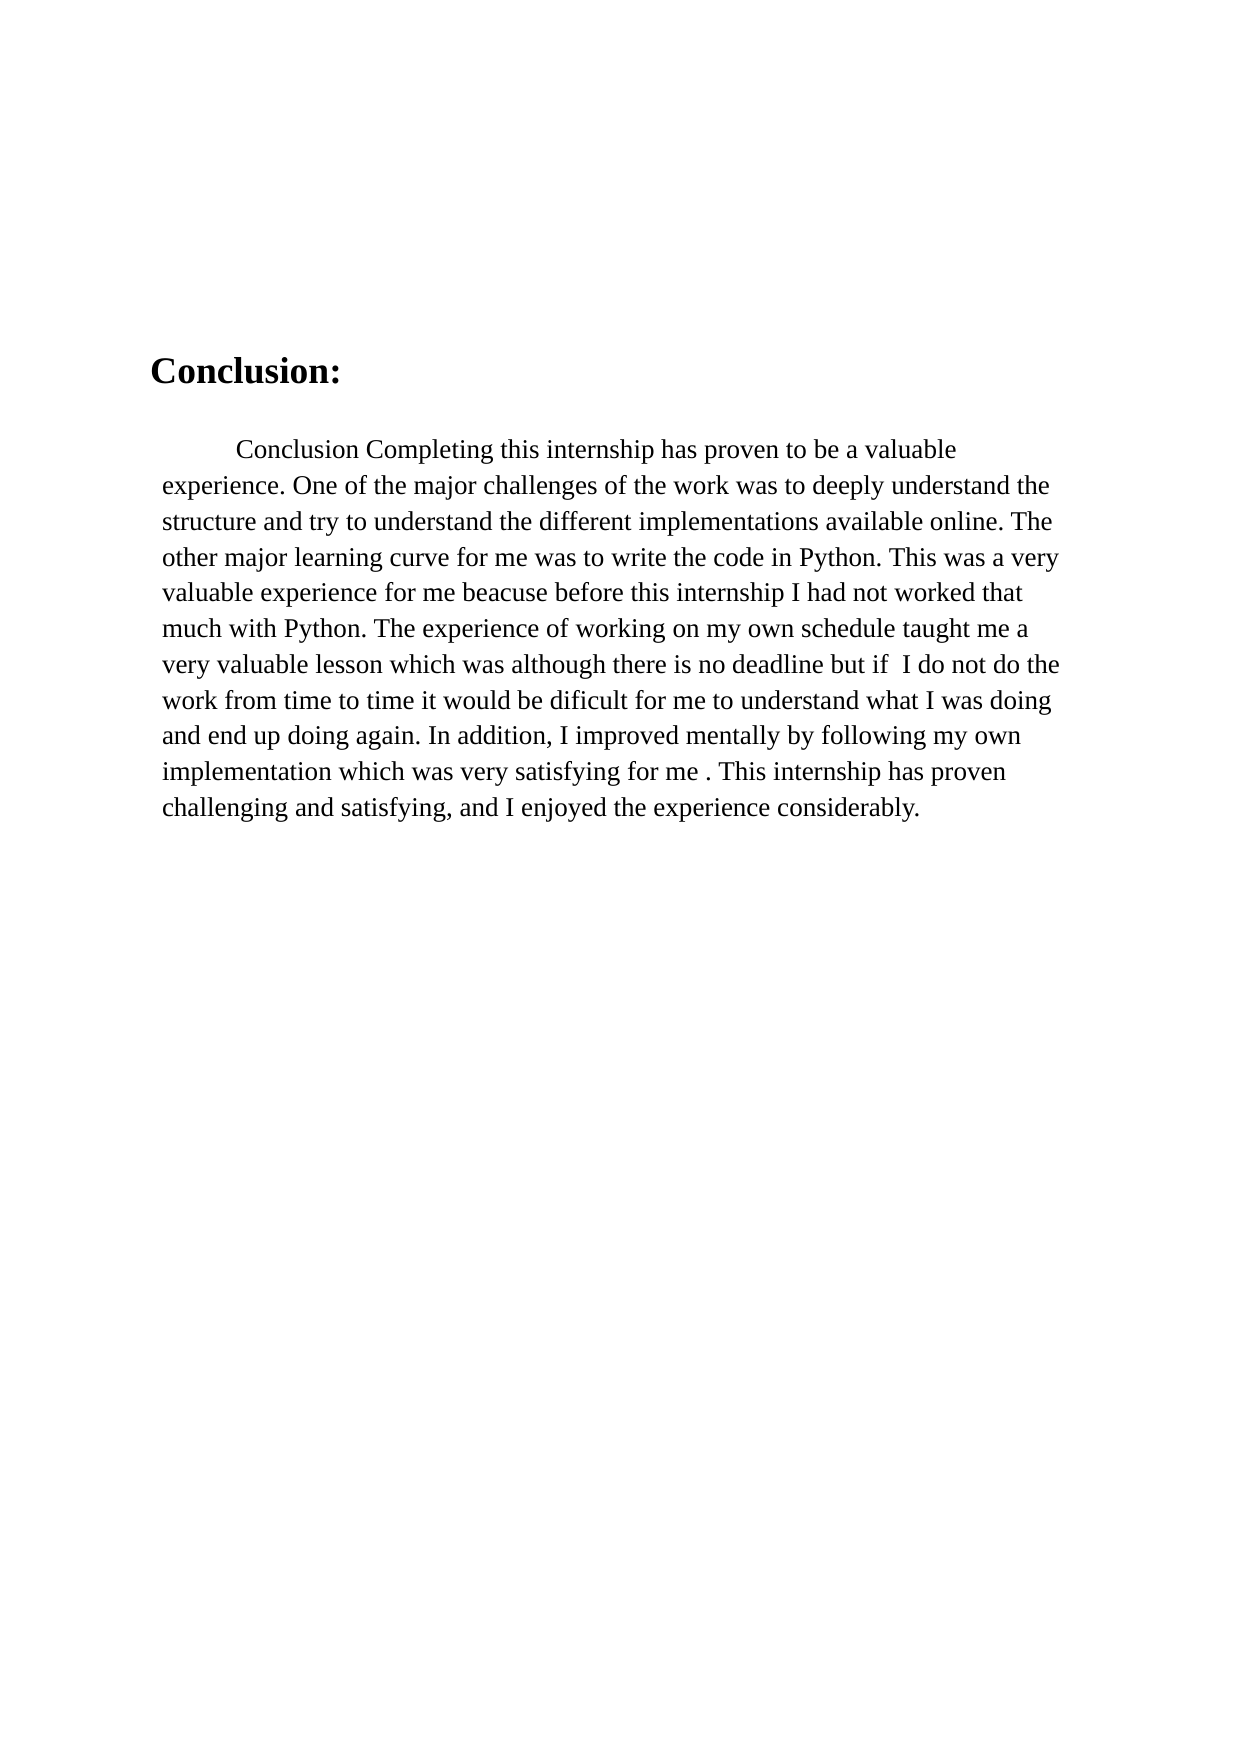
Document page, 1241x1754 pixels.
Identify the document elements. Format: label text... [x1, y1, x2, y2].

text Conclusion Completing this internship has proven to be a valuable experience. One of the major challenges of the work was to deeply understand the structure and try to understand the different implementations available online. The other major learning curve for me was to write the code in Python. This was a very valuable experience for me beacuse before this internship I had not worked that much with Python. The experience of working on my own schedule taught me a very valuable lesson which was although there is no deadline but if I do not do the work from time to time it would be dificult for me to understand what I was doing and end up doing again. In addition, I improved mentally by following my own implementation which was very satisfying for me . This internship has proven challenging and satisfying, and I enjoyed the experience considerably. [162, 398, 1078, 822]
text Conclusion: [150, 348, 1078, 391]
